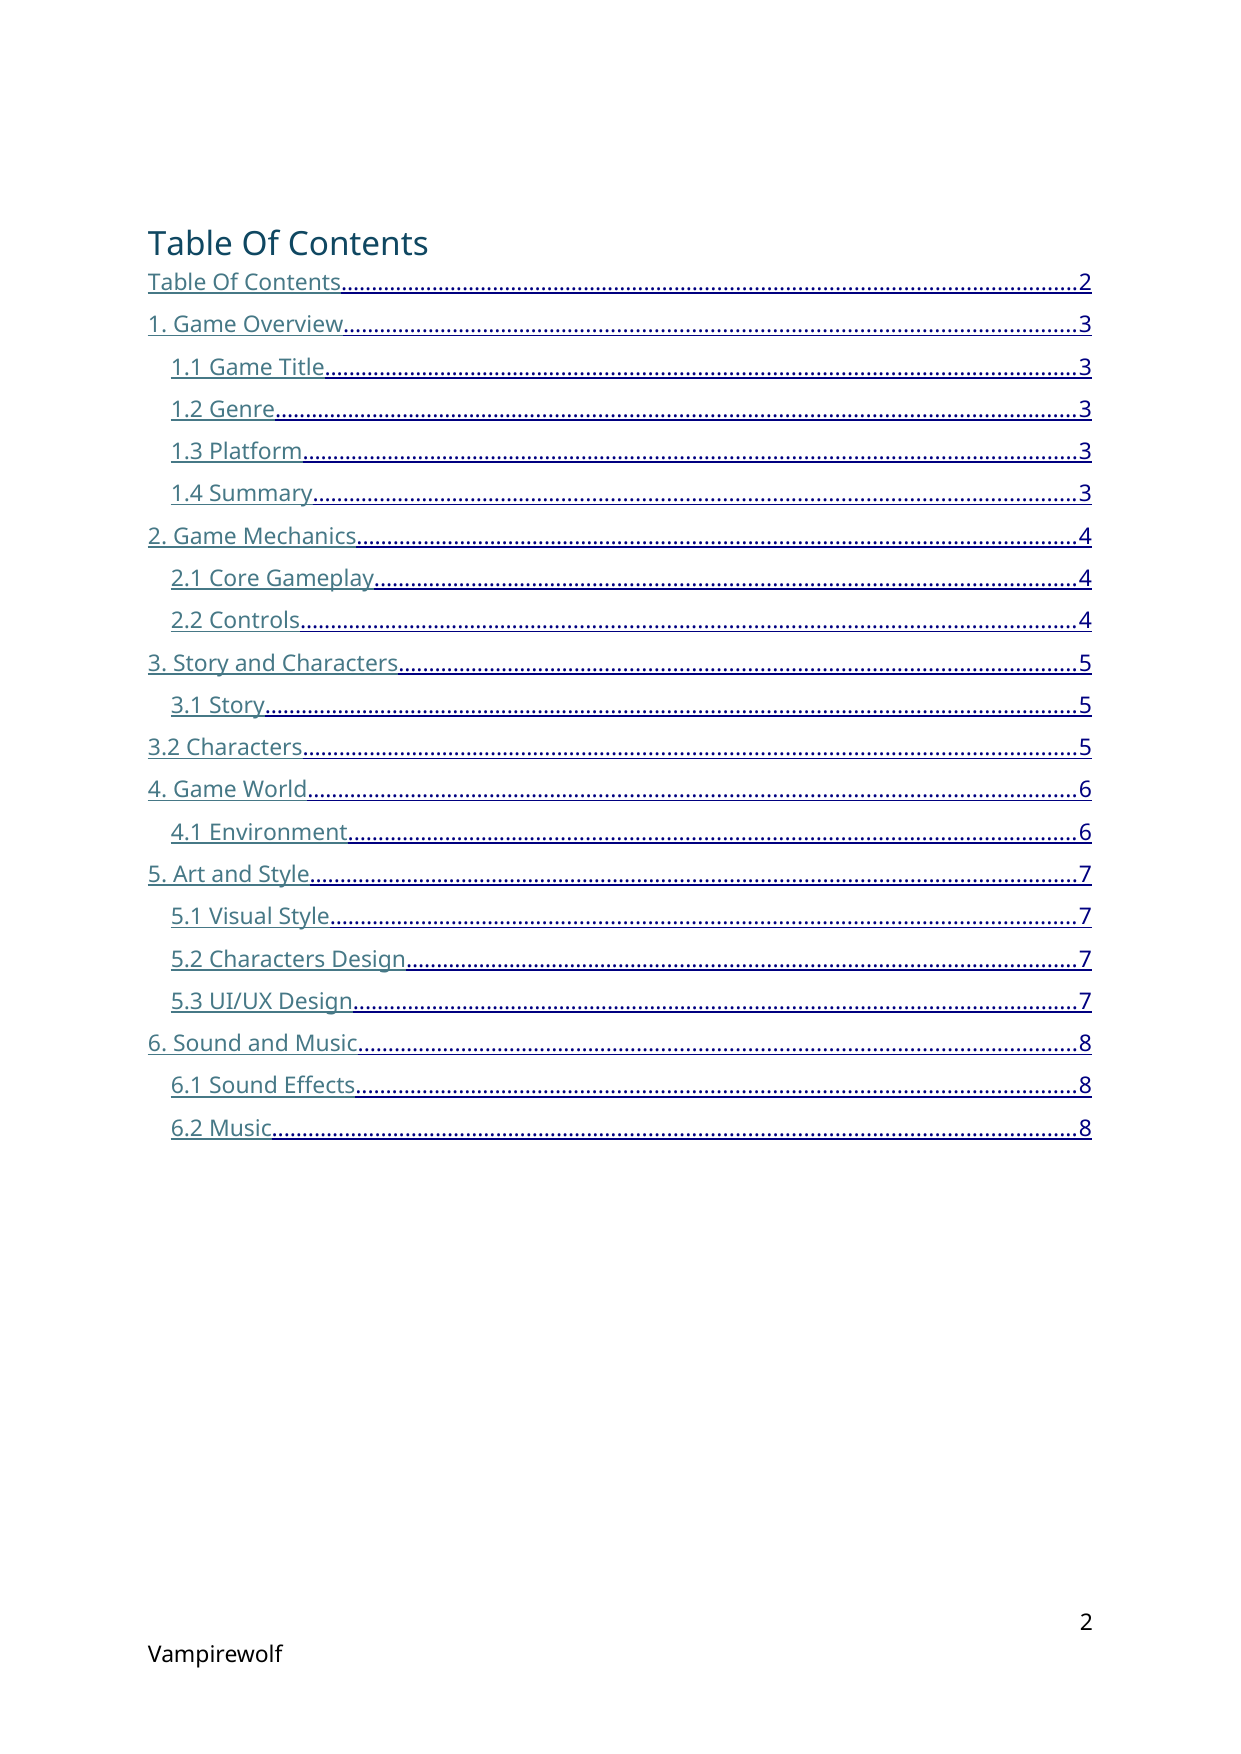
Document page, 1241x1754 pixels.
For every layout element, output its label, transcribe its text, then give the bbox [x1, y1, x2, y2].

text 5.1 Visual Style 7 [171, 900, 1093, 931]
text 5.2 Characters Design 7 [171, 942, 1093, 974]
text 4.1 Environment 6 [171, 816, 1093, 847]
text 1.2 Genre 3 [171, 393, 1093, 424]
text 3. Story and Characters 5 [148, 646, 1093, 678]
text 5.3 UI/UX Design 7 [171, 985, 1093, 1016]
text 1. Game Overview 3 [148, 308, 1093, 339]
subtitle Table Of Contents [148, 219, 1093, 265]
text 2.1 Core Gameplay 4 [171, 562, 1093, 593]
text 2.2 Controls 4 [171, 604, 1093, 635]
text 1.4 Summary 3 [171, 477, 1093, 508]
text 1.3 Platform 3 [171, 435, 1093, 466]
text 6.2 Music 8 [171, 1112, 1093, 1143]
text 2. Game Mechanics 4 [148, 519, 1093, 551]
text 3.2 Characters 5 [148, 731, 1093, 762]
text Table Of Contents 2 [148, 266, 1093, 297]
text 6. Sound and Music 8 [148, 1027, 1093, 1058]
text 5. Art and Style 7 [148, 858, 1093, 889]
text 1.1 Game Title 3 [171, 350, 1093, 382]
text 6.1 Sound Effects 8 [171, 1069, 1093, 1101]
text 3.1 Story 5 [171, 689, 1093, 720]
text 4. Game World 6 [148, 773, 1093, 804]
